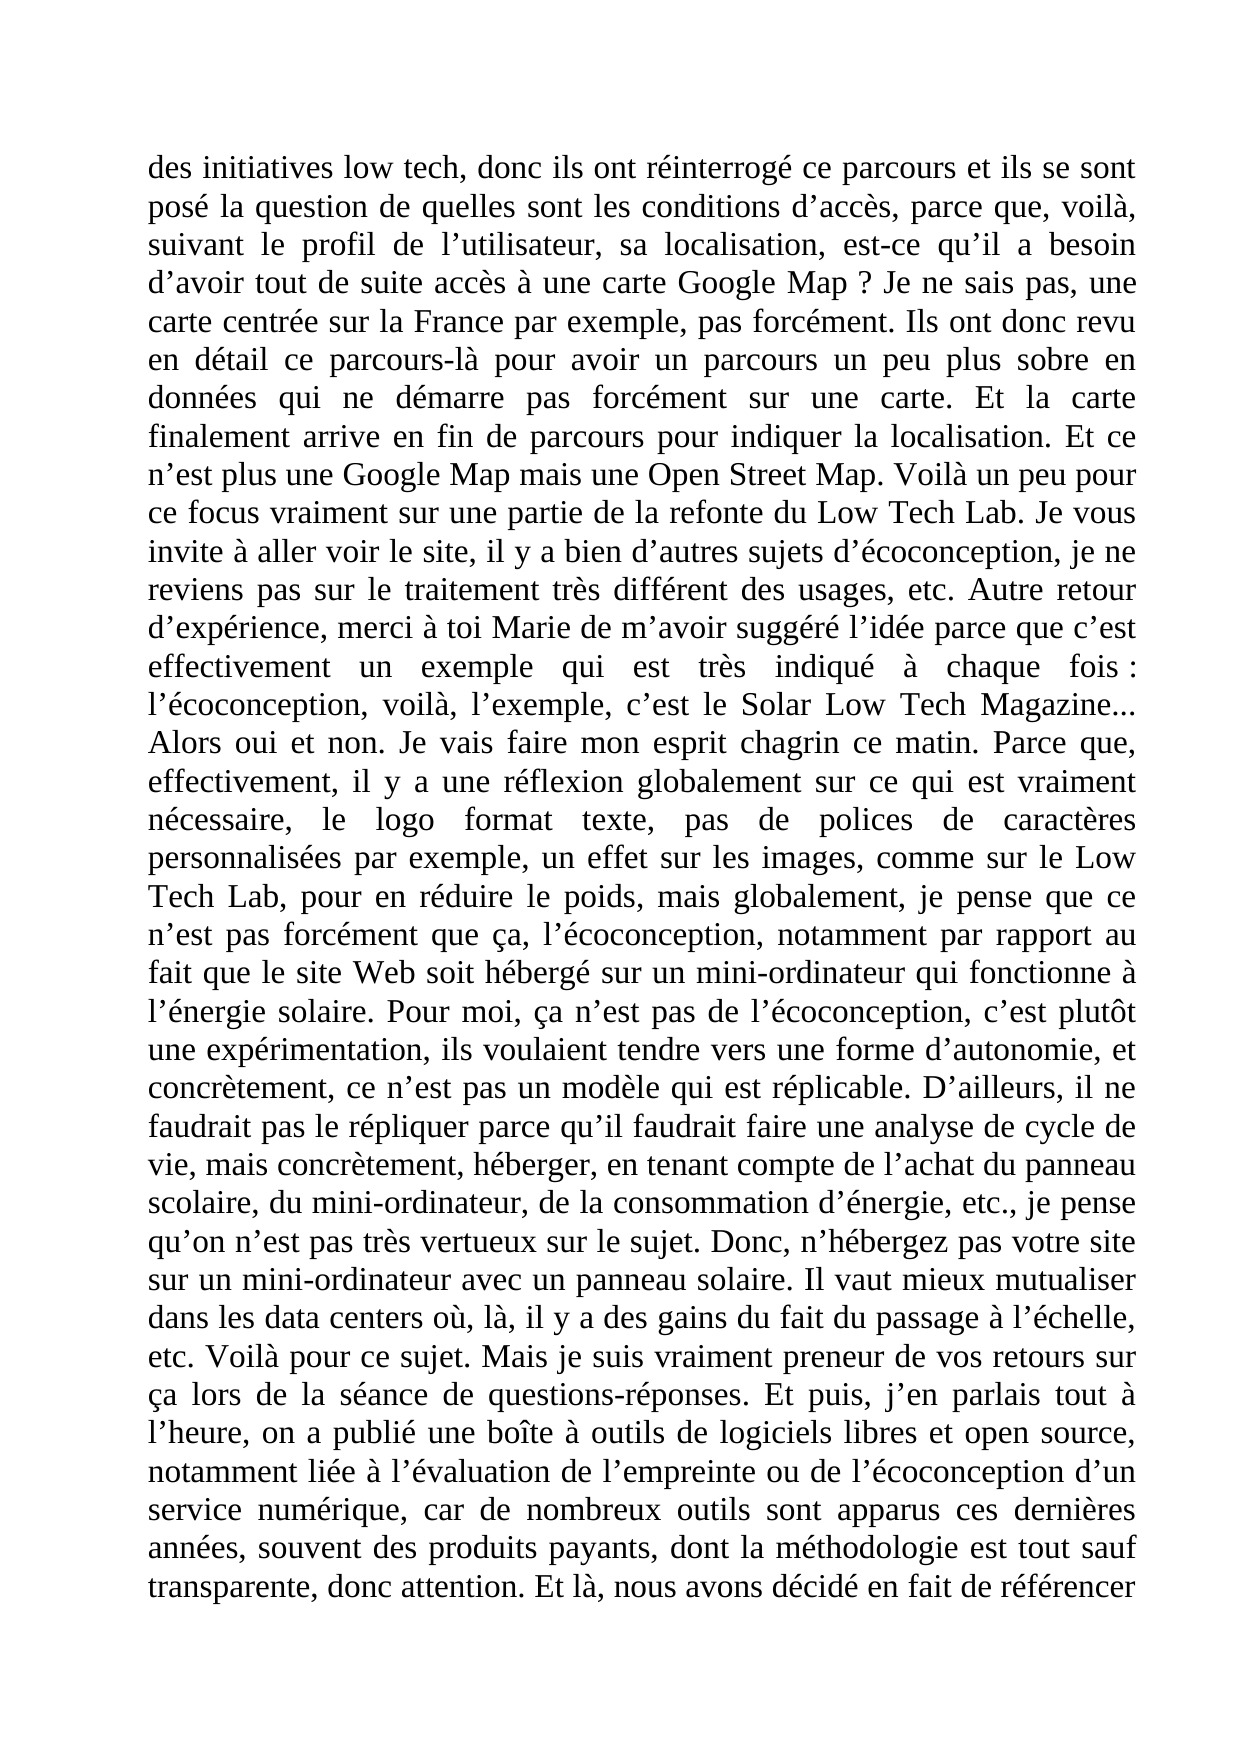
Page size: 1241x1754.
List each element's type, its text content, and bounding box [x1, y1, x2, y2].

text des initiatives low tech, donc ils ont réinterrogé ce parcours et ils se sont posé la question de quelles sont les conditions d’accès, parce que, voilà, suivant le profil de l’utilisateur, sa localisation, est-ce qu’il a besoin d’avoir tout de suite accès à une carte Google Map ? Je ne sais pas, une carte centrée sur la France par exemple, pas forcément. Ils ont donc revu en détail ce parcours-là pour avoir un parcours un peu plus sobre en données qui ne démarre pas forcément sur une carte. Et la carte finalement arrive en fin de parcours pour indiquer la localisation. Et ce n’est plus une Google Map mais une Open Street Map. Voilà un peu pour ce focus vraiment sur une partie de la refonte du Low Tech Lab. Je vous invite à aller voir le site, il y a bien d’autres sujets d’écoconception, je ne reviens pas sur le traitement très différent des usages, etc. Autre retour d’expérience, merci à toi Marie de m’avoir suggéré l’idée parce que c’est effectivement un exemple qui est très indiqué à chaque fois : l’écoconception, voilà, l’exemple, c’est le Solar Low Tech Magazine... Alors oui et non. Je vais faire mon esprit chagrin ce matin. Parce que, effectivement, il y a une réflexion globalement sur ce qui est vraiment nécessaire, le logo format texte, pas de polices de caractères personnalisées par exemple, un effet sur les images, comme sur le Low Tech Lab, pour en réduire le poids, mais globalement, je pense que ce n’est pas forcément que ça, l’écoconception, notamment par rapport au fait que le site Web soit hébergé sur un mini-ordinateur qui fonctionne à l’énergie solaire. Pour moi, ça n’est pas de l’écoconception, c’est plutôt une expérimentation, ils voulaient tendre vers une forme d’autonomie, et concrètement, ce n’est pas un modèle qui est réplicable. D’ailleurs, il ne faudrait pas le répliquer parce qu’il faudrait faire une analyse de cycle de vie, mais concrètement, héberger, en tenant compte de l’achat du panneau scolaire, du mini-ordinateur, de la consommation d’énergie, etc., je pense qu’on n’est pas très vertueux sur le sujet. Donc, n’hébergez pas votre site sur un mini-ordinateur avec un panneau solaire. Il vaut mieux mutualiser dans les data centers où, là, il y a des gains du fait du passage à l’échelle, etc. Voilà pour ce sujet. Mais je suis vraiment preneur de vos retours sur ça lors de la séance de questions-réponses. Et puis, j’en parlais tout à l’heure, on a publié une boîte à outils de logiciels libres et open source, notamment liée à l’évaluation de l’empreinte ou de l’écoconception d’un service numérique, car de nombreux outils sont apparus ces dernières années, souvent des produits payants, dont la méthodologie est tout sauf transparente, donc attention. Et là, nous avons décidé en fait de référencer [148, 148, 1137, 1604]
